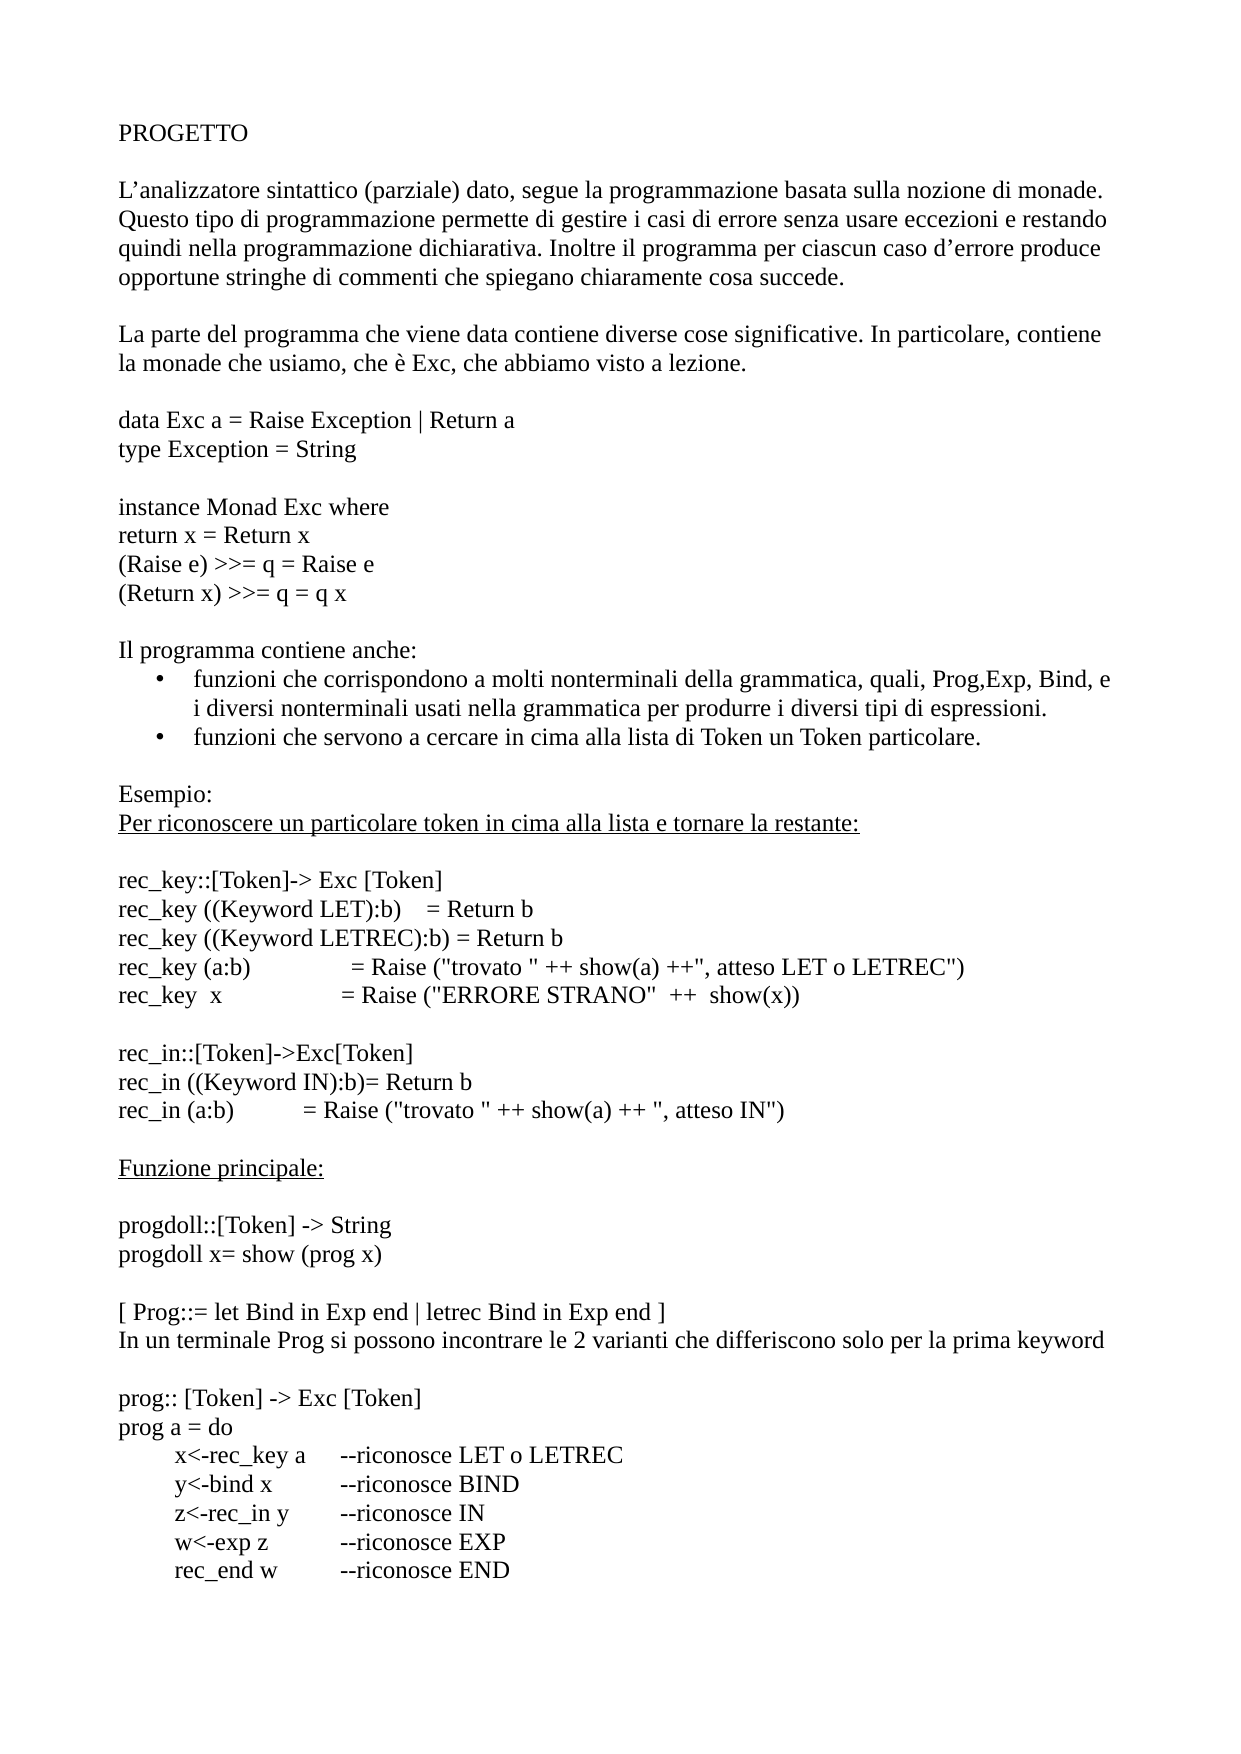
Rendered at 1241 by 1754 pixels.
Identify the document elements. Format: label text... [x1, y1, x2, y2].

text Funzione principale: [118, 1153, 1122, 1182]
text data Exc a = Raise Exception | Return a [118, 406, 1122, 434]
text PROGETTO [118, 118, 1122, 147]
text prog:: [Token] -> Exc [Token] [118, 1383, 1122, 1412]
text y<-bind x --riconosce BIND [118, 1469, 1122, 1498]
text progdoll::[Token] -> String [118, 1211, 1122, 1239]
text Il programma contiene anche: [118, 636, 1122, 664]
text rec_in ((Keyword IN):b)= Return b [118, 1067, 1122, 1096]
text In un terminale Prog si possono incontrare le 2 varianti che differiscono solo per la prima keyword [118, 1326, 1122, 1354]
text L’analizzatore sintattico (parziale) dato, segue la programmazione basata sulla nozione di monade. Questo tipo di programmazione permette di gestire i casi di errore senza usare eccezioni e restando quindi nella programmazione dichiarativa. Inoltre il programma per ciascun caso d’errore produce opportune stringhe di commenti che spiegano chiaramente cosa succede. [118, 176, 1122, 291]
text rec_key ((Keyword LET):b) = Return b [118, 894, 1122, 923]
text instance Monad Exc where [118, 492, 1122, 521]
text rec_end w --riconosce END [118, 1556, 1122, 1584]
text [ Prog::= let Bind in Exp end | letrec Bind in Exp end ] [118, 1297, 1122, 1326]
text w<-exp z --riconosce EXP [118, 1527, 1122, 1556]
text rec_in (a:b) = Raise ("trovato " ++ show(a) ++ ", atteso IN") [118, 1096, 1122, 1124]
text type Exception = String [118, 434, 1122, 463]
text rec_key::[Token]-> Exc [Token] [118, 866, 1122, 894]
text (Raise e) >>= q = Raise e [118, 549, 1122, 578]
text x<-rec_key a --riconosce LET o LETREC [118, 1441, 1122, 1469]
text rec_in::[Token]->Exc[Token] [118, 1038, 1122, 1067]
text La parte del programma che viene data contiene diverse cose significative. In particolare, contiene la monade che usiamo, che è Exc, che abbiamo visto a lezione. [118, 319, 1122, 377]
text (Return x) >>= q = q x [118, 578, 1122, 607]
text rec_key x = Raise ("ERRORE STRANO" ++ show(x)) [118, 981, 1122, 1009]
text rec_key ((Keyword LETREC):b) = Return b [118, 923, 1122, 952]
list funzioni che servono a cercare in cima alla lista di Token un Token particolare. [156, 722, 1122, 751]
text Per riconoscere un particolare token in cima alla lista e tornare la restante: [118, 808, 1122, 837]
text prog a = do [118, 1412, 1122, 1441]
text rec_key (a:b) = Raise ("trovato " ++ show(a) ++", atteso LET o LETREC") [118, 952, 1122, 981]
text return x = Return x [118, 521, 1122, 549]
text progdoll x= show (prog x) [118, 1239, 1122, 1268]
list funzioni che corrispondono a molti nonterminali della grammatica, quali, Prog,Exp, Bind, e i diversi nonterminali usati nella grammatica per produrre i diversi tipi di espressioni. [156, 664, 1122, 722]
text z<-rec_in y --riconosce IN [118, 1498, 1122, 1527]
text Esempio: [118, 779, 1122, 808]
